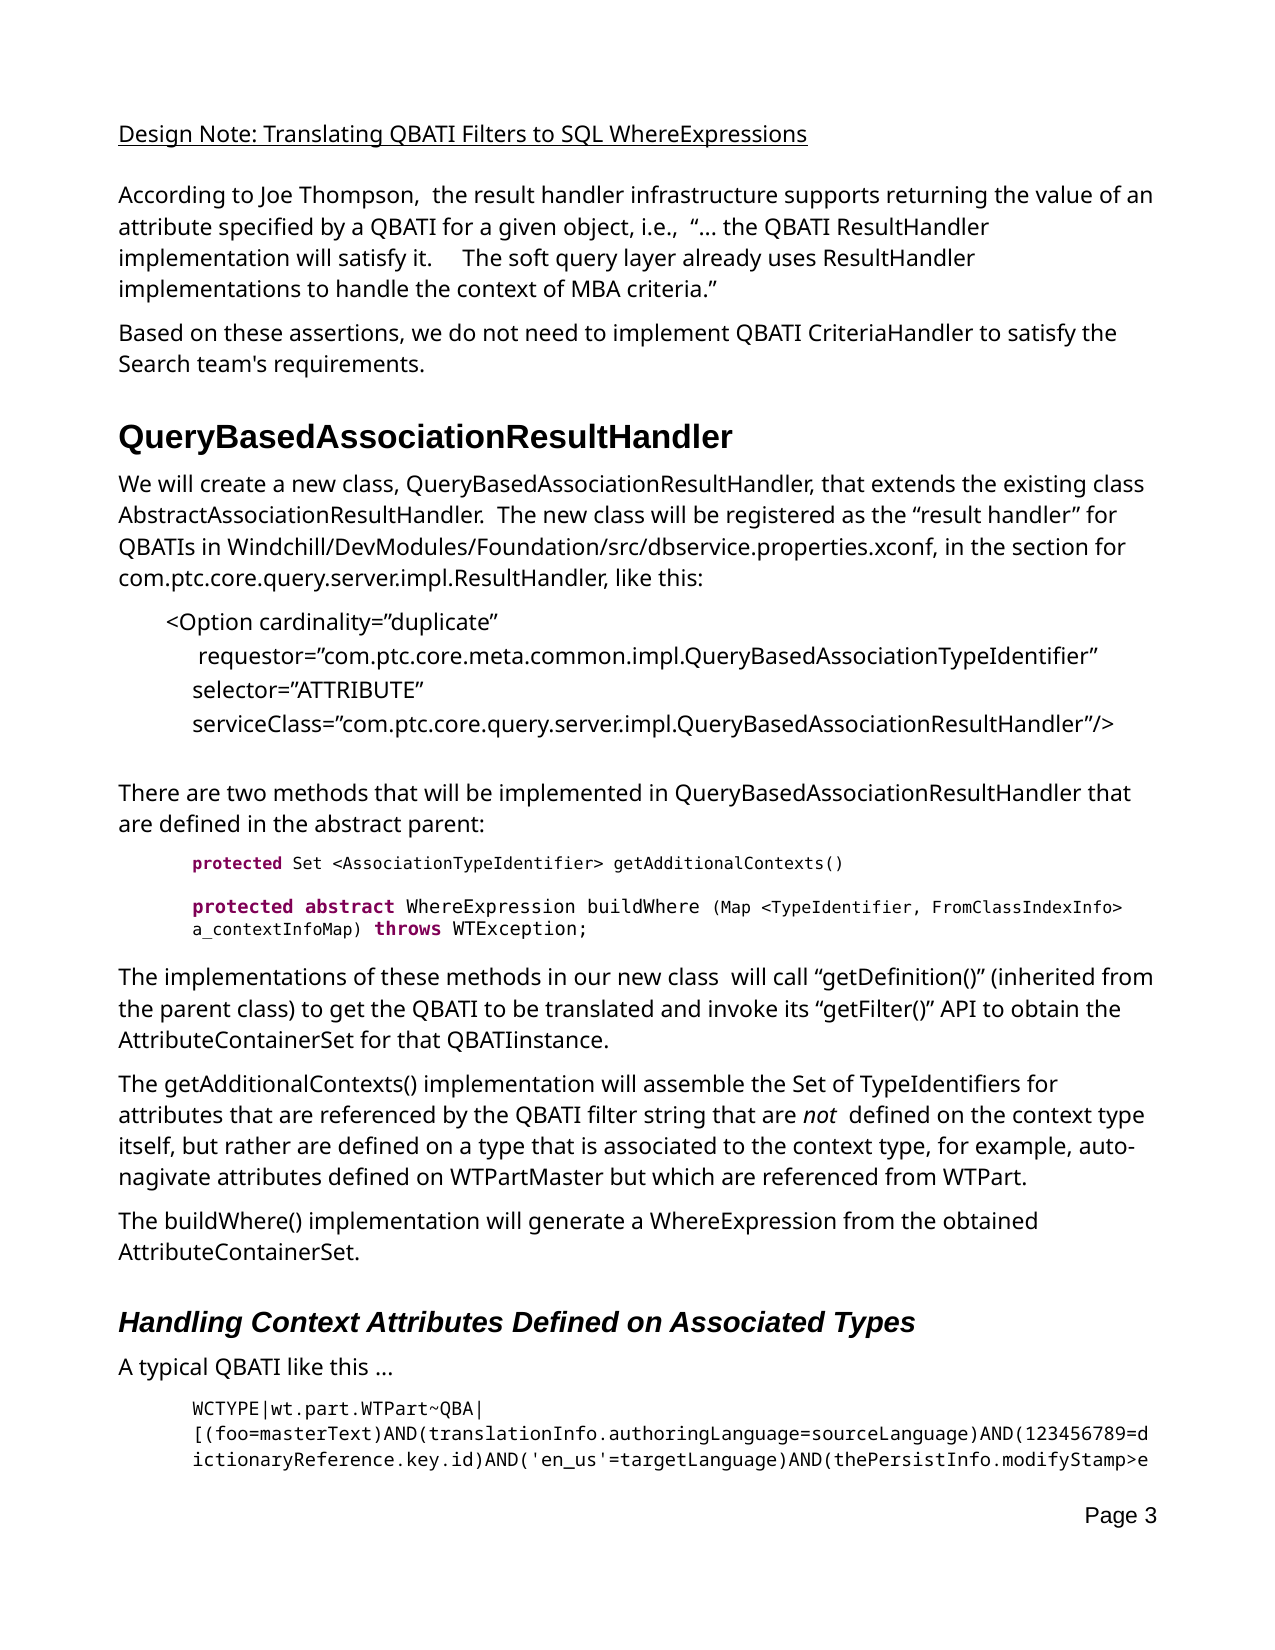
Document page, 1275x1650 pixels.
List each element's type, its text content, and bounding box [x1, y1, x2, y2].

text The getAdditionalContexts() implementation will assemble the Set of TypeIdentifiers for attributes that are referenced by the QBATI filter string that are not defined on the context type itself, but rather are defined on a type that is associated to the context type, for example, auto-nagivate attributes defined on WTPartMaster but which are referenced from WTPart. [118, 1067, 1157, 1192]
text serviceClass=”com.ptc.core.query.server.impl.QueryBasedAssociationResultHandler”/> [192, 708, 1157, 739]
text Based on these assertions, we do not need to implement QBATI CriteriaHandler to satisfy the Search team's requirements. [118, 317, 1157, 379]
text WCTYPE|wt.part.WTPart~QBA|[(foo=masterText)AND(translationInfo.authoringLanguage=sourceLanguage)AND(123456789=dictionaryReference.key.id)AND('en_us'=targetLanguage)AND(thePersistInfo.modifyStamp>e [192, 1395, 1157, 1471]
text requestor=”com.ptc.core.meta.common.impl.QueryBasedAssociationTypeIdentifier” [192, 640, 1157, 671]
text According to Joe Thompson, the result handler infrastructure supports returning the value of an attribute specified by a QBATI for a given object, i.e., “... the QBATI ResultHandler implementation will satisfy it. The soft query layer already uses ResultHandler implementations to handle the context of MBA criteria.” [118, 179, 1157, 304]
text We will create a new class, QueryBasedAssociationResultHandler, that extends the existing class AbstractAssociationResultHandler. The new class will be registered as the “result handler” for QBATIs in Windchill/DevModules/Foundation/src/dbservice.properties.xconf, in the section for com.ptc.core.query.server.impl.ResultHandler, like this: [118, 468, 1157, 593]
text A typical QBATI like this ... [118, 1351, 1157, 1382]
text protected Set <AssociationTypeIdentifier> getAdditionalContexts() [192, 852, 1157, 874]
subtitle Handling Context Attributes Defined on Associated Types [118, 1305, 1157, 1338]
text The implementations of these methods in our new class will call “getDefinition()” (inherited from the parent class) to get the QBATI to be translated and invoke its “getFilter()” API to obtain the AttributeContainerSet for that QBATIinstance. [118, 961, 1157, 1055]
text protected abstract WhereExpression buildWhere (Map <TypeIdentifier, FromClassIndexInfo> a_contextInfoMap) throws WTException; [192, 896, 1157, 939]
subtitle QueryBasedAssociationResultHandler [118, 417, 1157, 456]
text selector=”ATTRIBUTE” [192, 674, 1157, 705]
text <Option cardinality=”duplicate” [118, 606, 1157, 637]
text The buildWhere() implementation will generate a WhereExpression from the obtained AttributeContainerSet. [118, 1205, 1157, 1267]
text There are two methods that will be implemented in QueryBasedAssociationResultHandler that are defined in the abstract parent: [118, 777, 1157, 839]
